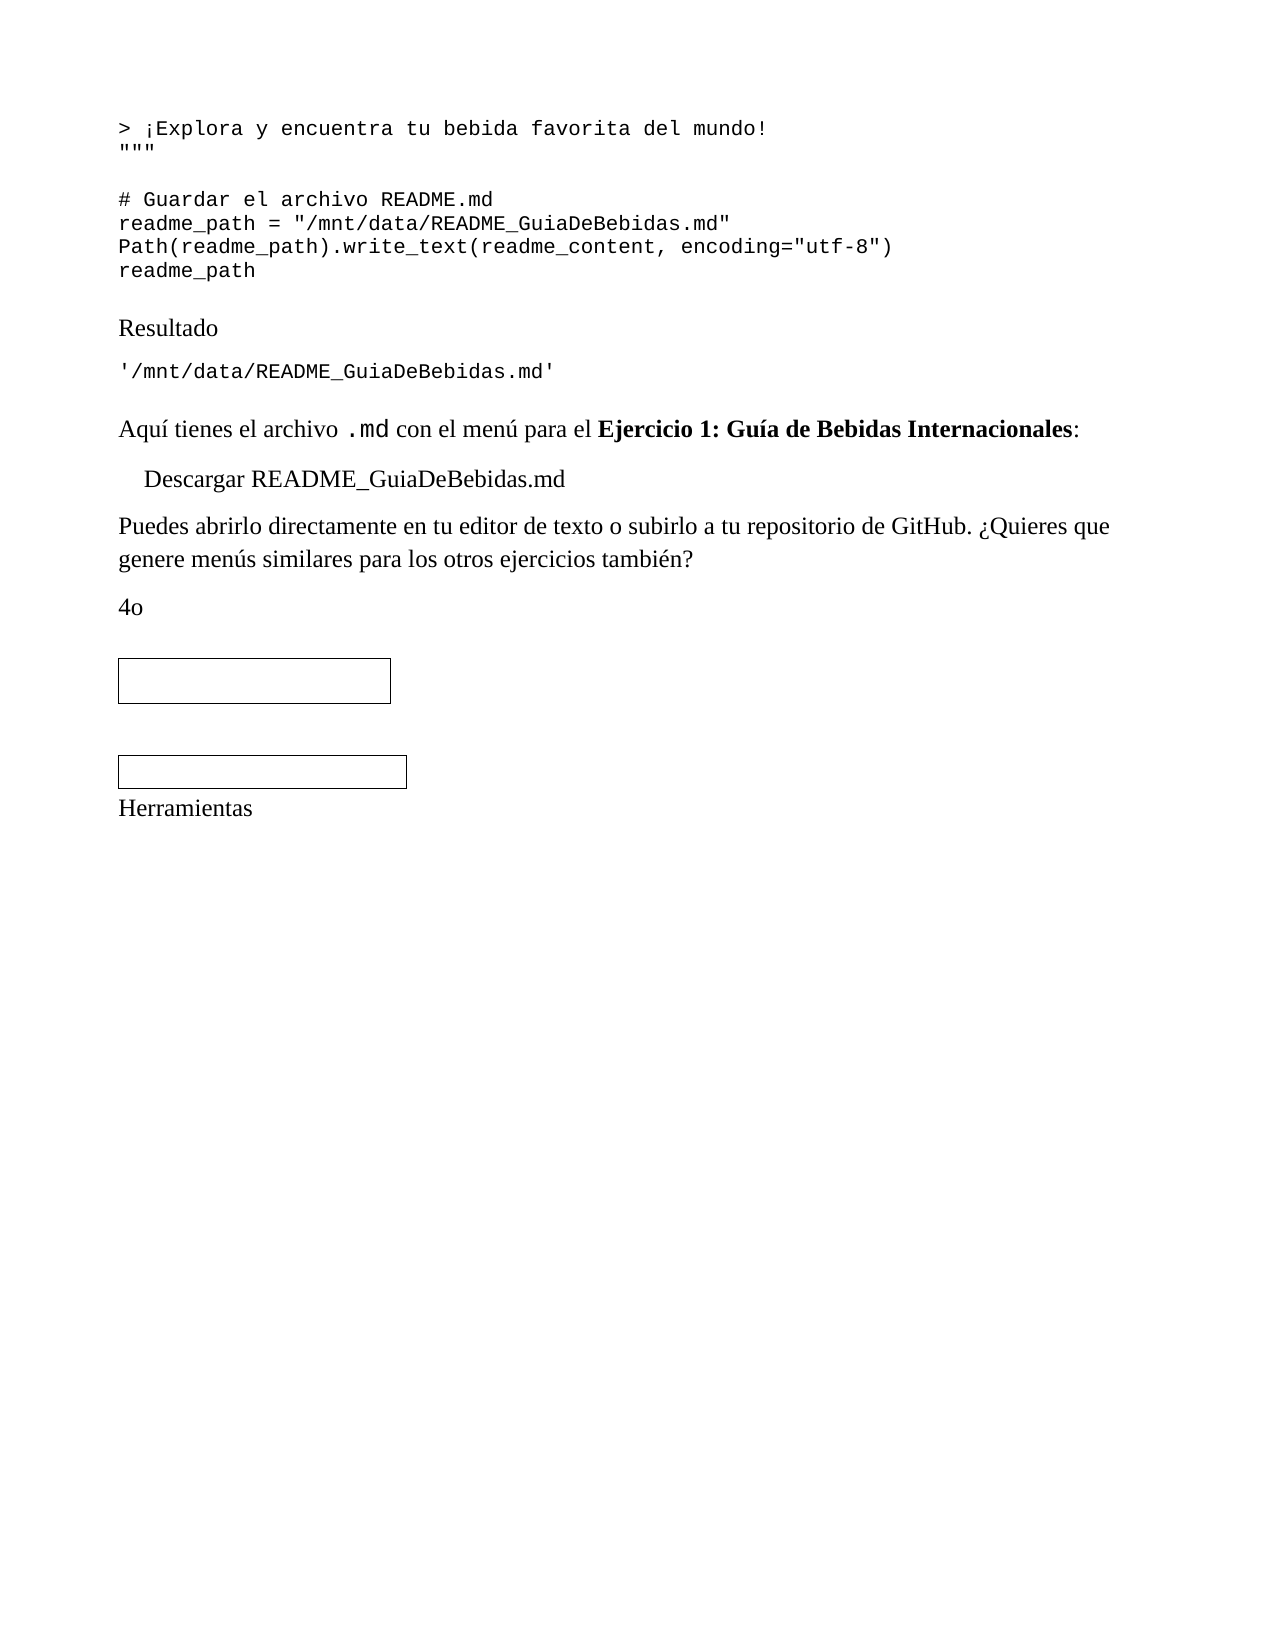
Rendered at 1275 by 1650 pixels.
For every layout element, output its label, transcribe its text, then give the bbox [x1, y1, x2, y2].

text Resultado [118, 313, 1157, 342]
text Path(readme_path).write_text(readme_content, encoding="utf-8") [118, 236, 1157, 260]
text """ [118, 142, 1157, 165]
text '/mnt/data/README_GuiaDeBebidas.md' [118, 361, 1157, 384]
text 📄 Descargar README_GuiaDeBebidas.md [118, 464, 1157, 493]
text Herramientas [118, 793, 1157, 821]
text Aquí tienes el archivo .md con el menú para el Ejercicio 1: Guía de Bebidas Internacionales: [118, 414, 1157, 445]
text # Guardar el archivo README.md [118, 189, 1157, 213]
text readme_path = "/mnt/data/README_GuiaDeBebidas.md" [118, 213, 1157, 236]
text 4o [118, 592, 1157, 621]
text readme_path [118, 260, 1157, 284]
text > ¡Explora y encuentra tu bebida favorita del mundo! [118, 118, 1157, 142]
text Puedes abrirlo directamente en tu editor de texto o subirlo a tu repositorio de GitHub. ¿Quieres que genere menús similares para los otros ejercicios también? [118, 511, 1157, 573]
